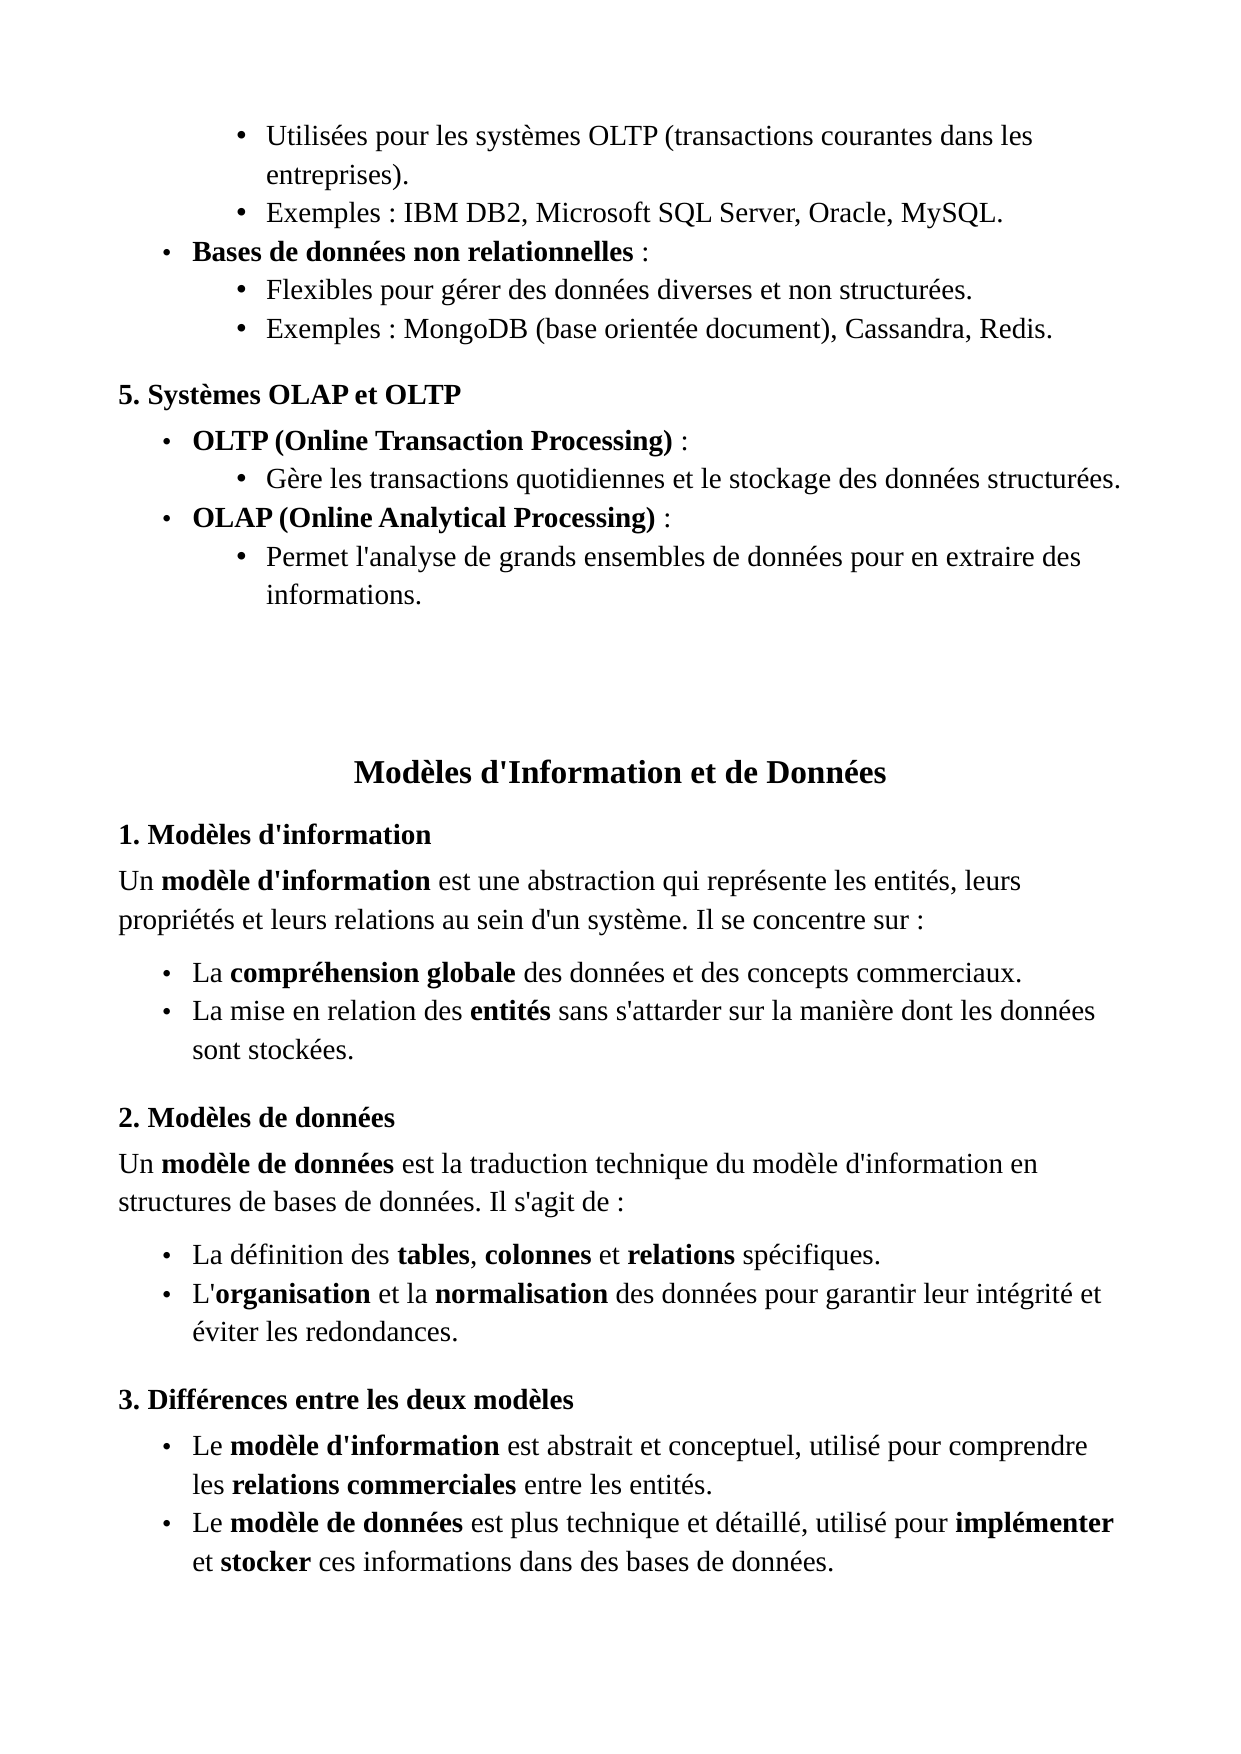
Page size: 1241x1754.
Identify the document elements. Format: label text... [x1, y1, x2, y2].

list Exemples : IBM DB2, Microsoft SQL Server, Oracle, MySQL. [236, 195, 1122, 229]
list La définition des tables, colonnes et relations spécifiques. [162, 1237, 1122, 1271]
list Flexibles pour gérer des données diverses et non structurées. [236, 272, 1122, 306]
list La compréhension globale des données et des concepts commerciaux. [162, 955, 1122, 988]
list Exemples : MongoDB (base orientée document), Cassandra, Redis. [236, 311, 1122, 345]
list OLAP (Online Analytical Processing) : [162, 500, 1122, 534]
subtitle 3. Différences entre les deux modèles [118, 1382, 1122, 1416]
list Utilisées pour les systèmes OLTP (transactions courantes dans les entreprises). [236, 118, 1122, 190]
list Le modèle d'information est abstrait et conceptuel, utilisé pour comprendre les relations commerciales entre les entités. [162, 1428, 1122, 1500]
subtitle 1. Modèles d'information [118, 817, 1122, 851]
list OLTP (Online Transaction Processing) : [162, 423, 1122, 456]
subtitle 5. Systèmes OLAP et OLTP [118, 377, 1122, 410]
list Gère les transactions quotidiennes et le stockage des données structurées. [236, 461, 1122, 495]
subtitle 2. Modèles de données [118, 1100, 1122, 1133]
list L'organisation et la normalisation des données pour garantir leur intégrité et éviter les redondances. [162, 1276, 1122, 1348]
list Permet l'analyse de grands ensembles de données pour en extraire des informations. [236, 539, 1122, 611]
text Un modèle de données est la traduction technique du modèle d'information en structures de bases de données. Il s'agit de : [118, 1146, 1122, 1218]
subtitle Modèles d'Information et de Données [118, 752, 1122, 790]
list Bases de données non relationnelles : [162, 234, 1122, 267]
list La mise en relation des entités sans s'attarder sur la manière dont les données sont stockées. [162, 993, 1122, 1066]
list Le modèle de données est plus technique et détaillé, utilisé pour implémenter et stocker ces informations dans des bases de données. [162, 1505, 1122, 1577]
text Un modèle d'information est une abstraction qui représente les entités, leurs propriétés et leurs relations au sein d'un système. Il se concentre sur : [118, 863, 1122, 935]
